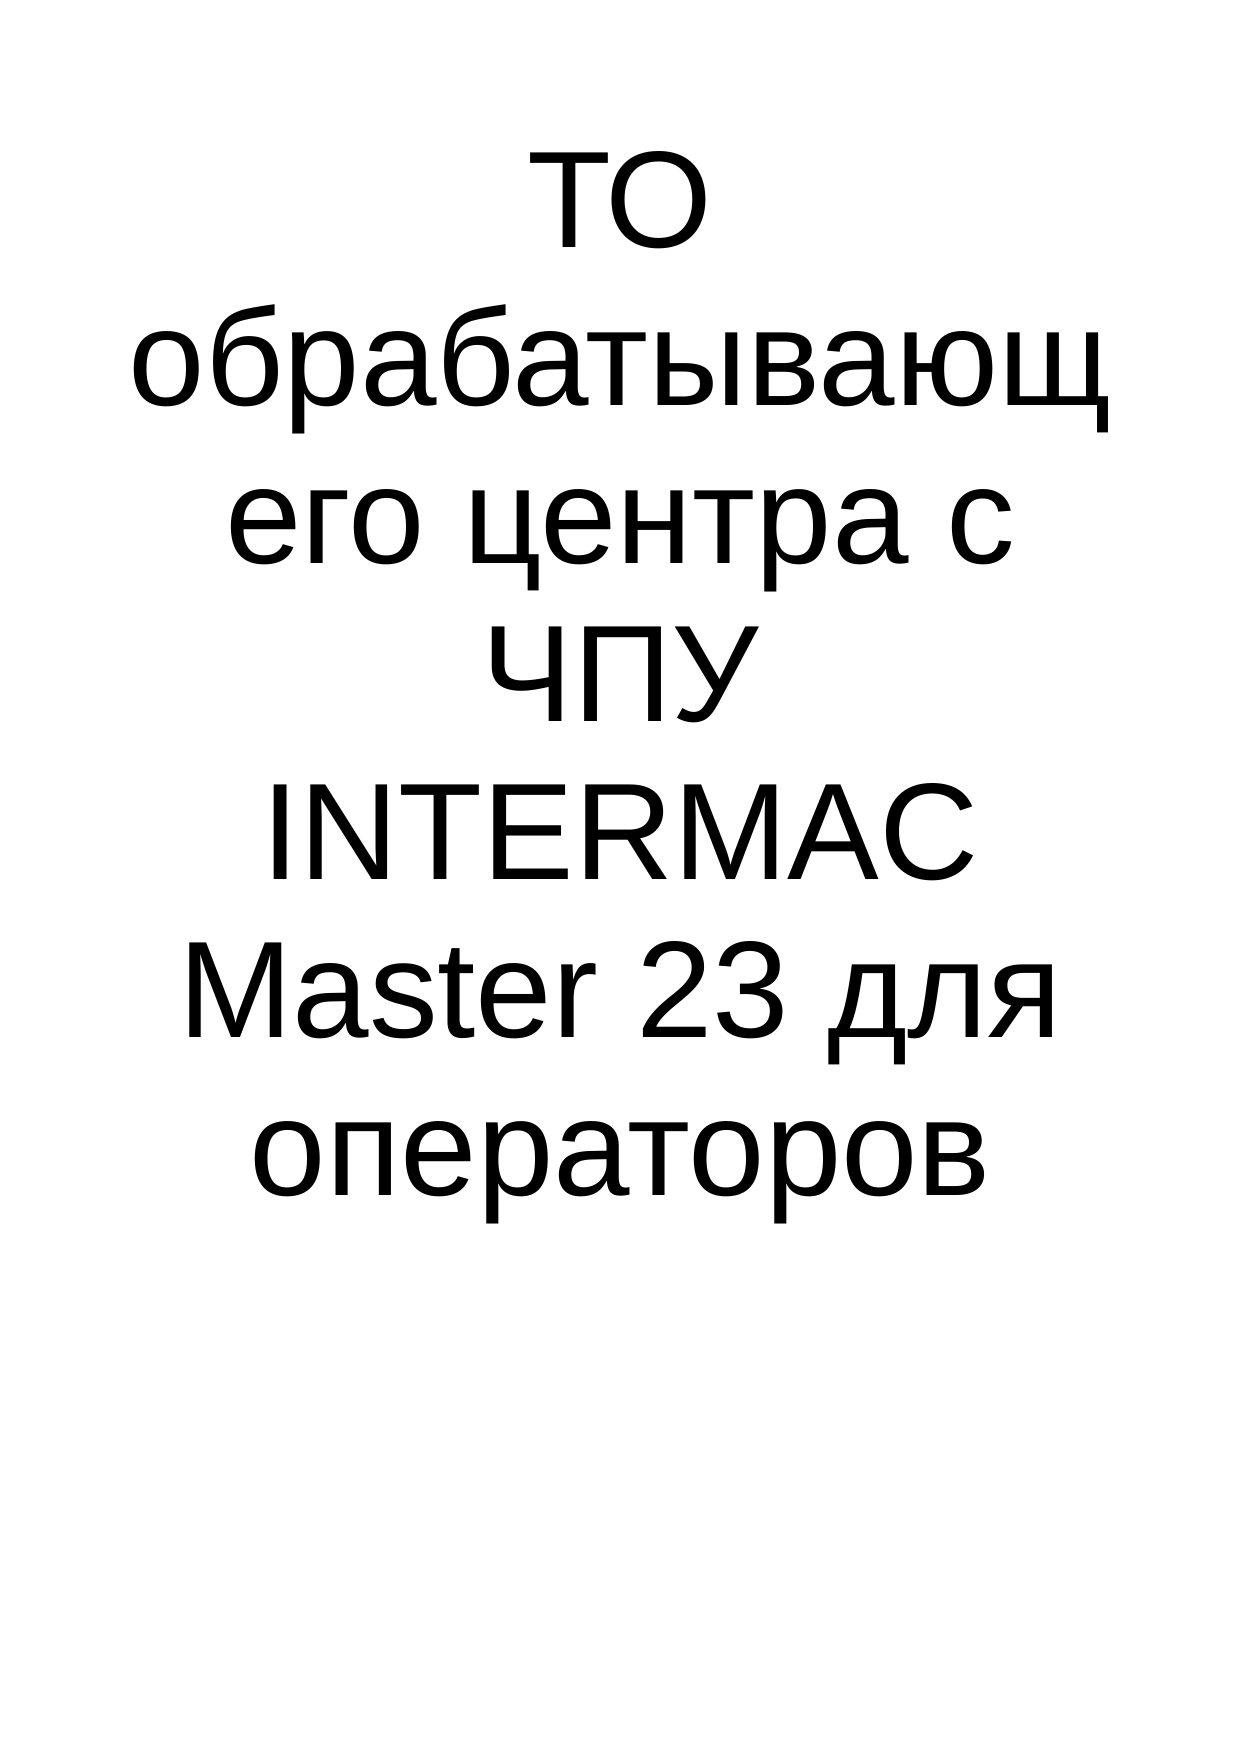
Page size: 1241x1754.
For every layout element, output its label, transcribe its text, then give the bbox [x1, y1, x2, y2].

text ТО обрабатывающего центра с ЧПУ INTERMAC Master 23 для операторов [118, 118, 1122, 1225]
